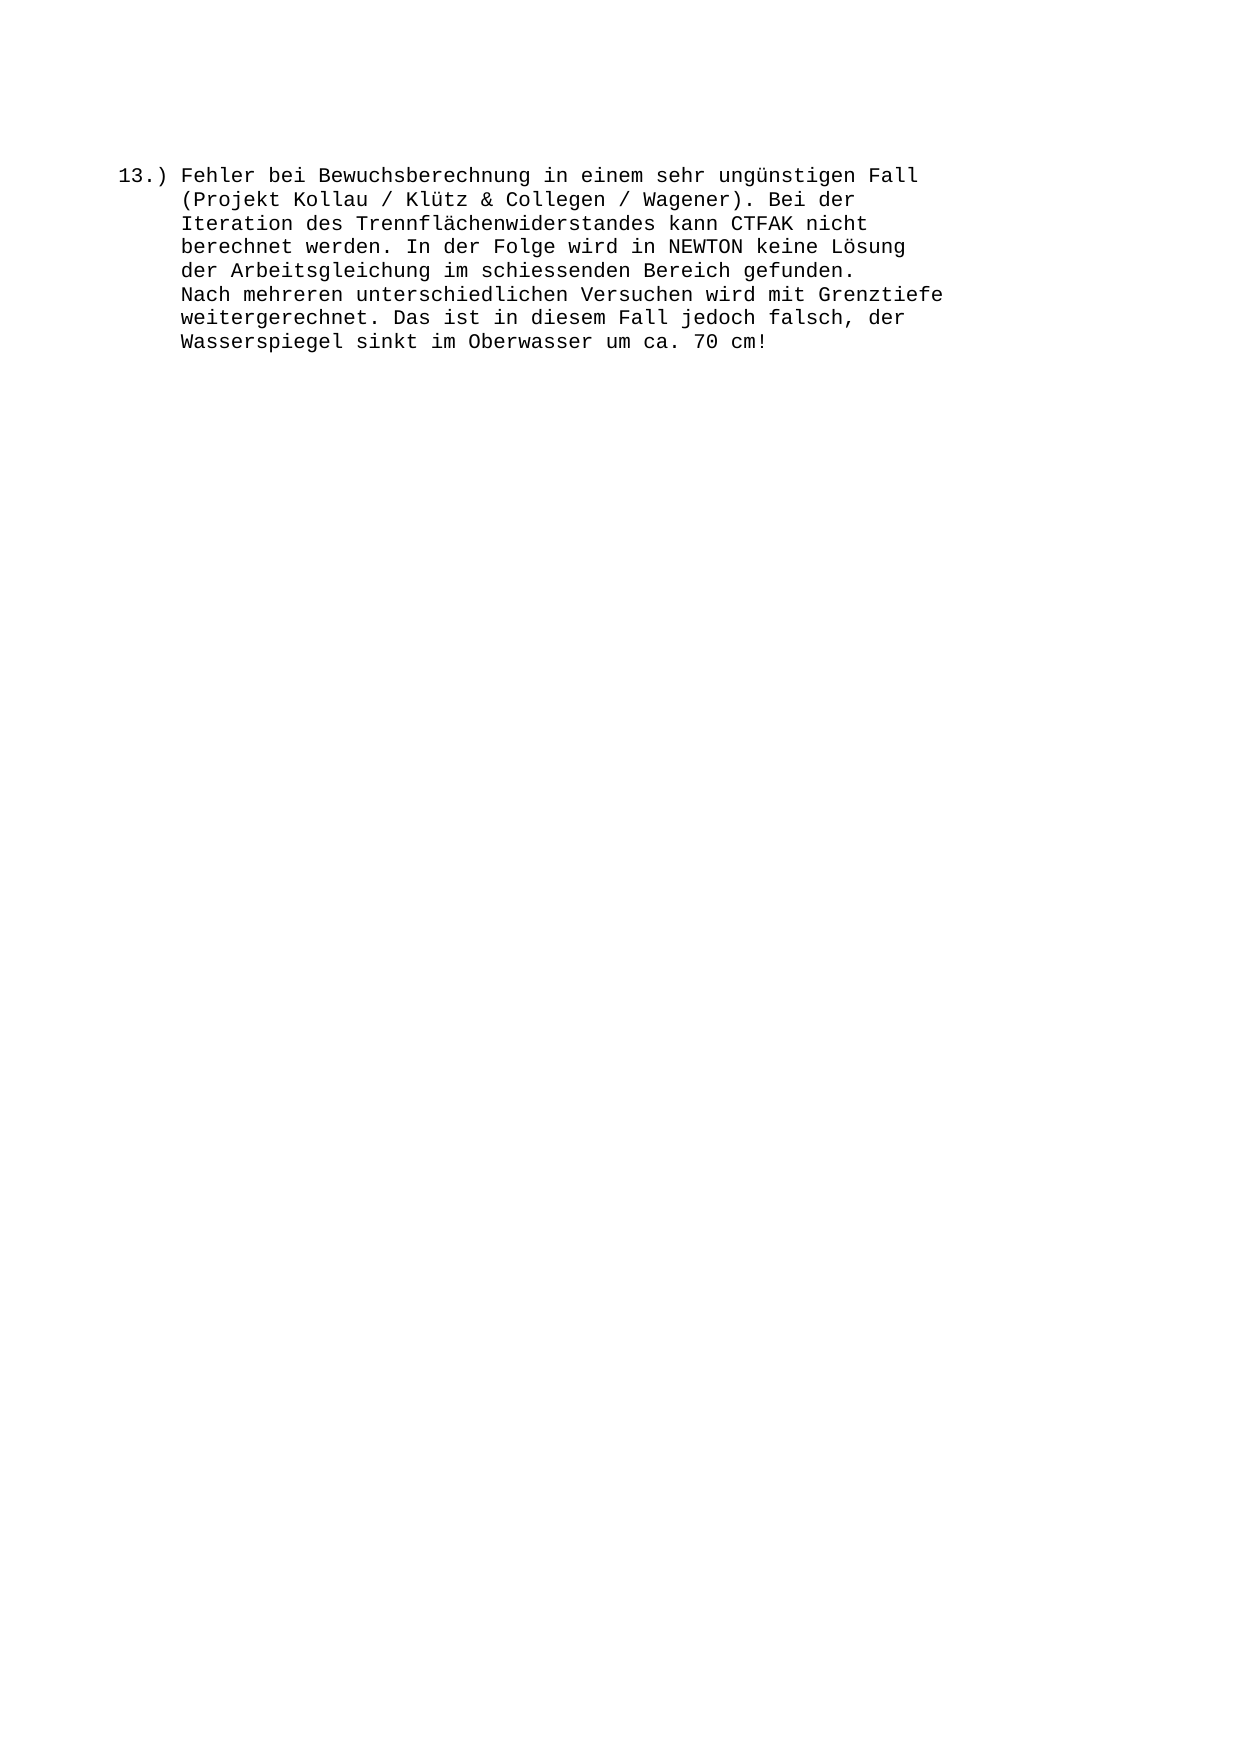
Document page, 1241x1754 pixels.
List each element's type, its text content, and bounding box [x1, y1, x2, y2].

text weitergerechnet. Das ist in diesem Fall jedoch falsch, der [118, 307, 1122, 331]
text Iteration des Trennflächenwiderstandes kann CTFAK nicht [118, 213, 1122, 236]
text Wasserspiegel sinkt im Oberwasser um ca. 70 cm! [118, 331, 1122, 354]
text der Arbeitsgleichung im schiessenden Bereich gefunden. [118, 260, 1122, 284]
text (Projekt Kollau / Klütz & Collegen / Wagener). Bei der [118, 189, 1122, 213]
text berechnet werden. In der Folge wird in NEWTON keine Lösung [118, 236, 1122, 260]
text 13.) Fehler bei Bewuchsberechnung in einem sehr ungünstigen Fall [118, 165, 1122, 189]
text Nach mehreren unterschiedlichen Versuchen wird mit Grenztiefe [118, 284, 1122, 307]
